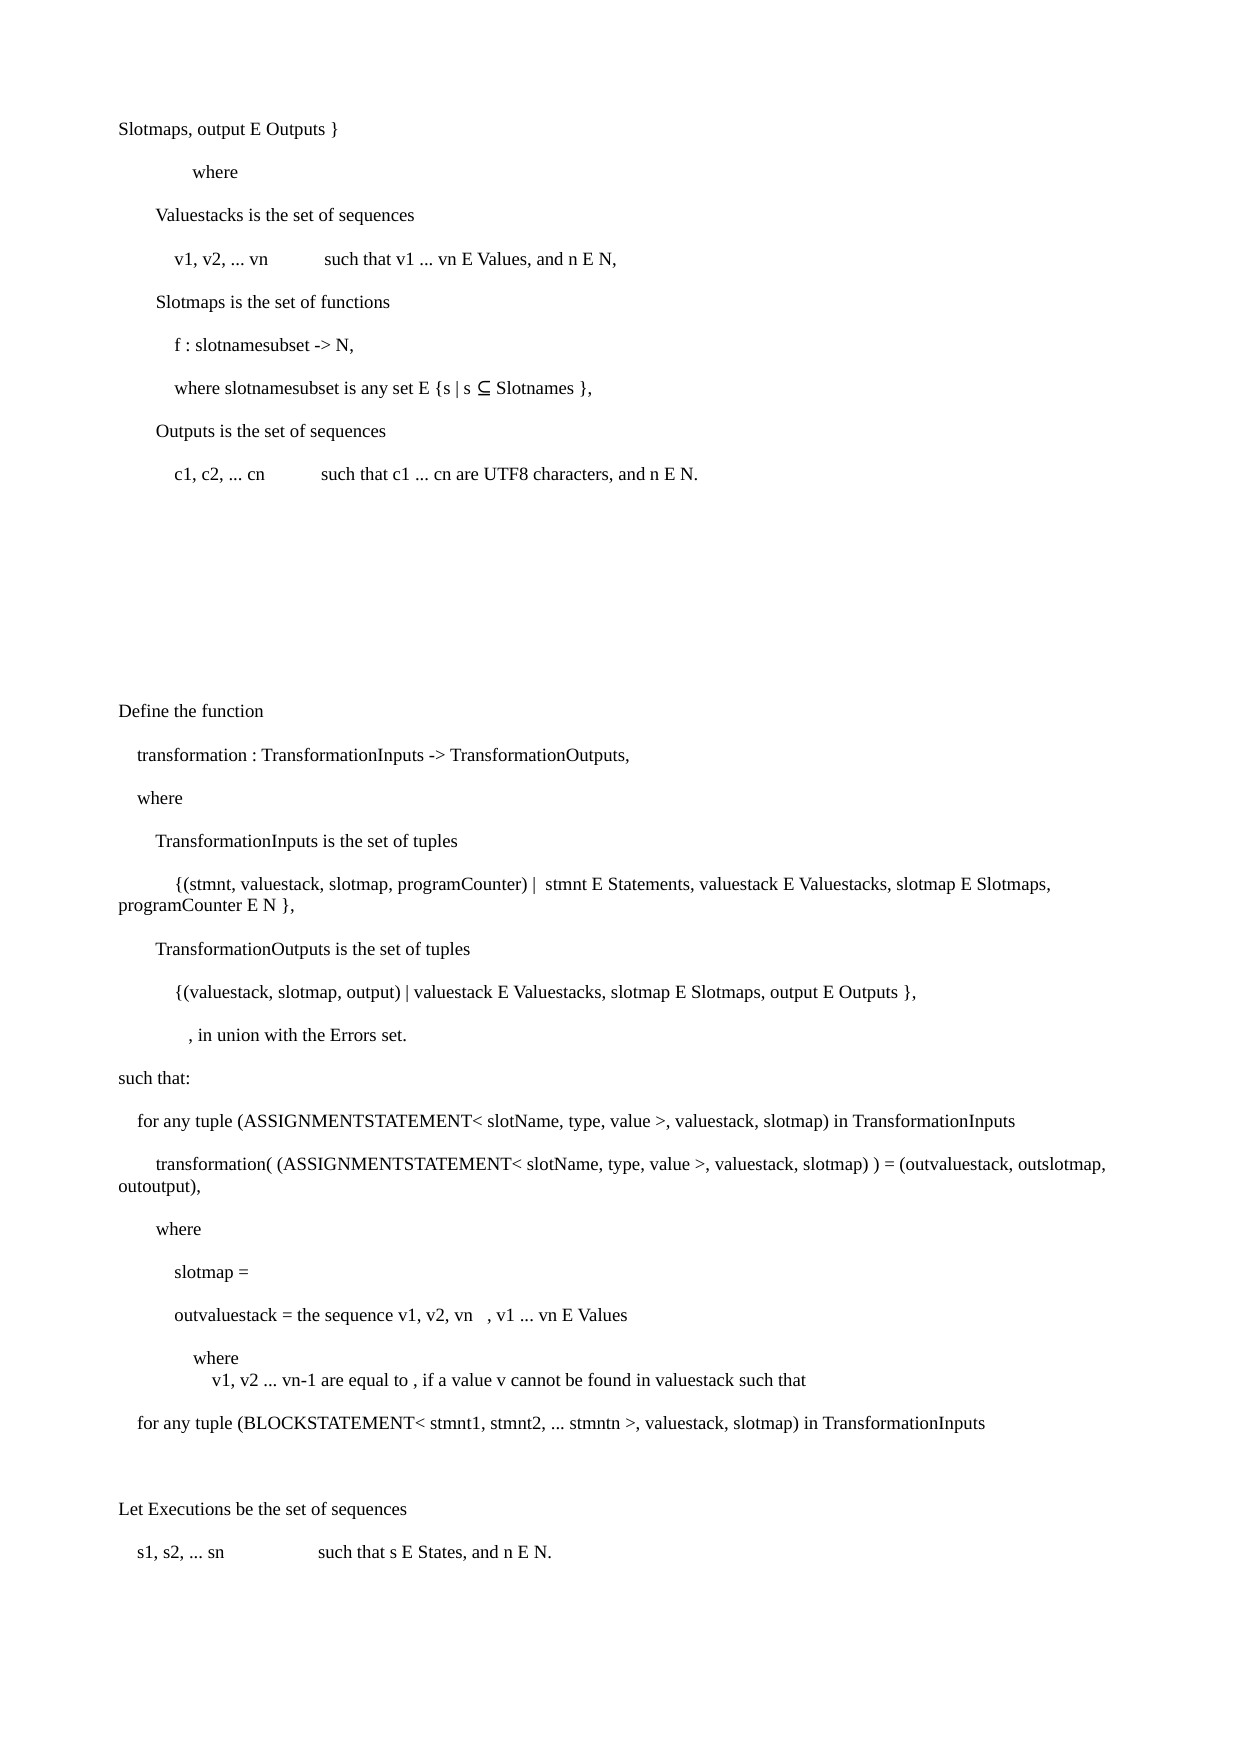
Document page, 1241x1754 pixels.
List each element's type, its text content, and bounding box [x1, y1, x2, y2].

text where [118, 787, 1122, 808]
text where [118, 1347, 1122, 1369]
text outvaluestack = the sequence v1, v2, vn , v1 ... vn E Values [118, 1304, 1122, 1326]
text c1, c2, ... cn such that c1 ... cn are UTF8 characters, and n E N. [118, 463, 1122, 485]
text for any tuple (BLOCKSTATEMENT< stmnt1, stmnt2, ... stmntn >, valuestack, slotmap) in TransformationInputs [118, 1412, 1122, 1433]
text v1, v2, ... vn such that v1 ... vn E Values, and n E N, [118, 247, 1122, 269]
text Outputs is the set of sequences [118, 420, 1122, 442]
text Valuestacks is the set of sequences [118, 204, 1122, 226]
text where [118, 161, 1122, 183]
text Let Executions be the set of sequences [118, 1498, 1122, 1520]
text Slotmaps is the set of functions [118, 291, 1122, 312]
text {(valuestack, slotmap, output) | valuestack E Valuestacks, slotmap E Slotmaps, output E Outputs }, [118, 981, 1122, 1002]
text {(stmnt, valuestack, slotmap, programCounter) | stmnt E Statements, valuestack E Valuestacks, slotmap E Slotmaps, programCounter E N }, [118, 873, 1122, 916]
text transformation : TransformationInputs -> TransformationOutputs, [118, 743, 1122, 765]
text v1, v2 ... vn-1 are equal to , if a value v cannot be found in valuestack such that [118, 1369, 1122, 1390]
text where slotnamesubset is any set E {s | s ⊆ Slotnames }, [118, 377, 1122, 398]
text slotmap = [118, 1261, 1122, 1282]
text where [118, 1218, 1122, 1239]
text such that: [118, 1067, 1122, 1088]
text TransformationInputs is the set of tuples [118, 830, 1122, 851]
text transformation( (ASSIGNMENTSTATEMENT< slotName, type, value >, valuestack, slotmap) ) = (outvaluestack, outslotmap, outoutput), [118, 1153, 1122, 1196]
text Slotmaps, output E Outputs } [118, 118, 1122, 140]
text f : slotnamesubset -> N, [118, 334, 1122, 355]
text Define the function [118, 700, 1122, 722]
text , in union with the Errors set. [118, 1024, 1122, 1045]
text TransformationOutputs is the set of tuples [118, 937, 1122, 959]
text for any tuple (ASSIGNMENTSTATEMENT< slotName, type, value >, valuestack, slotmap) in TransformationInputs [118, 1110, 1122, 1132]
text s1, s2, ... sn such that s E States, and n E N. [118, 1541, 1122, 1563]
